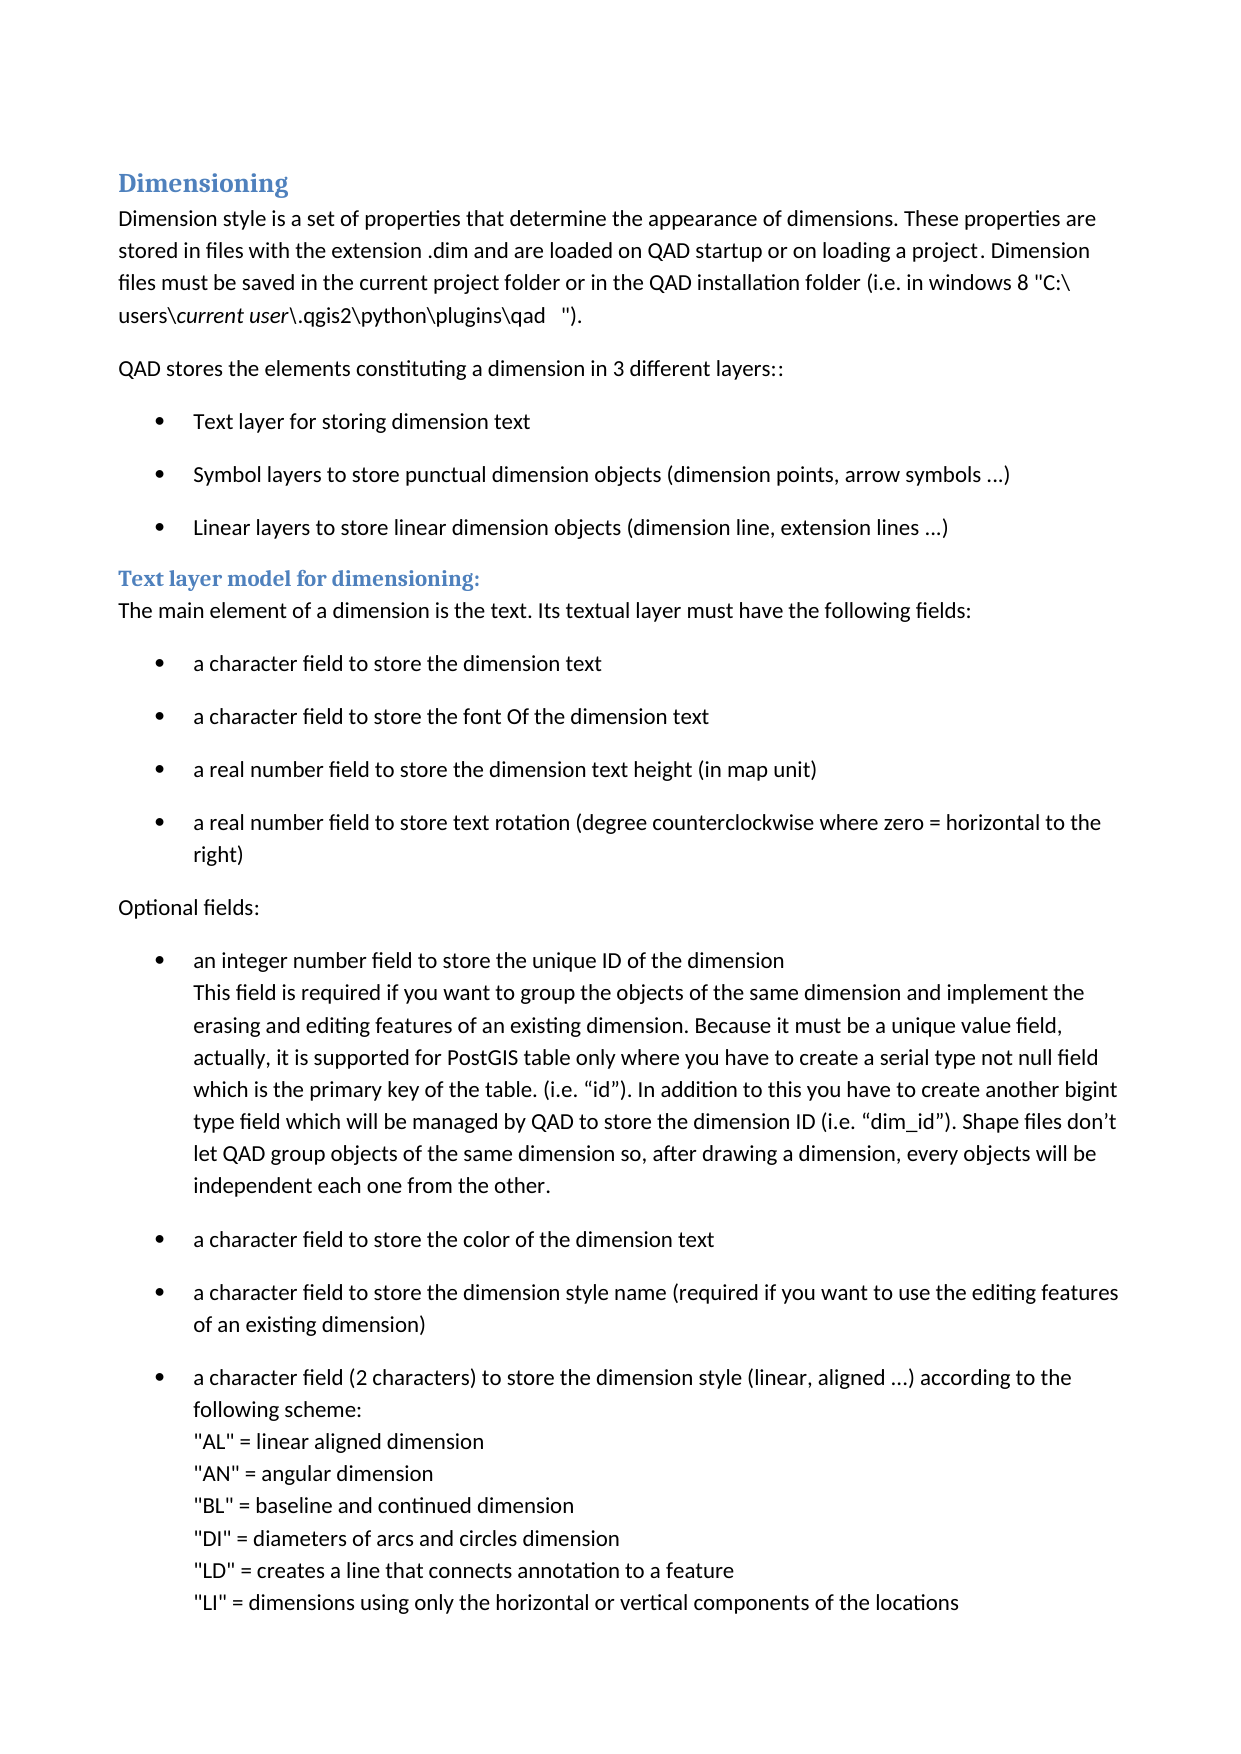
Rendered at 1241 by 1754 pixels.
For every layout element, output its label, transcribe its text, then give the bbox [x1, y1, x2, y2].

list a character field to store the font Of the dimension text [156, 702, 1122, 730]
list a character field to store the color of the dimension text [156, 1225, 1122, 1253]
list Linear layers to store linear dimension objects (dimension line, extension lines ...) [156, 513, 1122, 541]
text Dimension style is a set of properties that determine the appearance of dimensions. These properties are stored in files with the extension .dim and are loaded on QAD startup or on loading a project. Dimension files must be saved in the current project folder or in the QAD installation folder (i.e. in windows 8 "C:\users\current user\.qgis2\python\plugins\qad "). [118, 204, 1122, 329]
list Text layer for storing dimension text [156, 407, 1122, 435]
subtitle Text layer model for dimensioning: [118, 566, 1122, 592]
text Optional fields: [118, 893, 1122, 921]
list an integer number field to store the unique ID of the dimension This field is required if you want to group the objects of the same dimension and implement the erasing and editing features of an existing dimension. Because it must be a unique value field, actually, it is supported for PostGIS table only where you have to create a serial type not null field which is the primary key of the table. (i.e. “id”). In addition to this you have to create another bigint type field which will be managed by QAD to store the dimension ID (i.e. “dim_id”). Shape files don’t let QAD group objects of the same dimension so, after drawing a dimension, every objects will be independent each one from the other. [156, 946, 1122, 1200]
list a real number field to store the dimension text height (in map unit) [156, 755, 1122, 783]
text The main element of a dimension is the text. Its textual layer must have the following fields: [118, 596, 1122, 624]
list Symbol layers to store punctual dimension objects (dimension points, arrow symbols ...) [156, 460, 1122, 488]
list a character field (2 characters) to store the dimension style (linear, aligned ...) according to the following scheme: "AL" = linear aligned dimension "AN" = angular dimension "BL" = baseline and continued dimension "DI" = diameters of arcs and circles dimension "LD" = creates a line that connects annotation to a feature "LI" = dimensions using only the horizontal or vertical components of the locations [156, 1363, 1122, 1616]
list a real number field to store text rotation (degree counterclockwise where zero = horizontal to the right) [156, 808, 1122, 868]
list a character field to store the dimension text [156, 649, 1122, 677]
list a character field to store the dimension style name (required if you want to use the editing features of an existing dimension) [156, 1278, 1122, 1338]
subtitle Dimensioning [118, 168, 1122, 199]
text QAD stores the elements constituting a dimension in 3 different layers:: [118, 354, 1122, 382]
